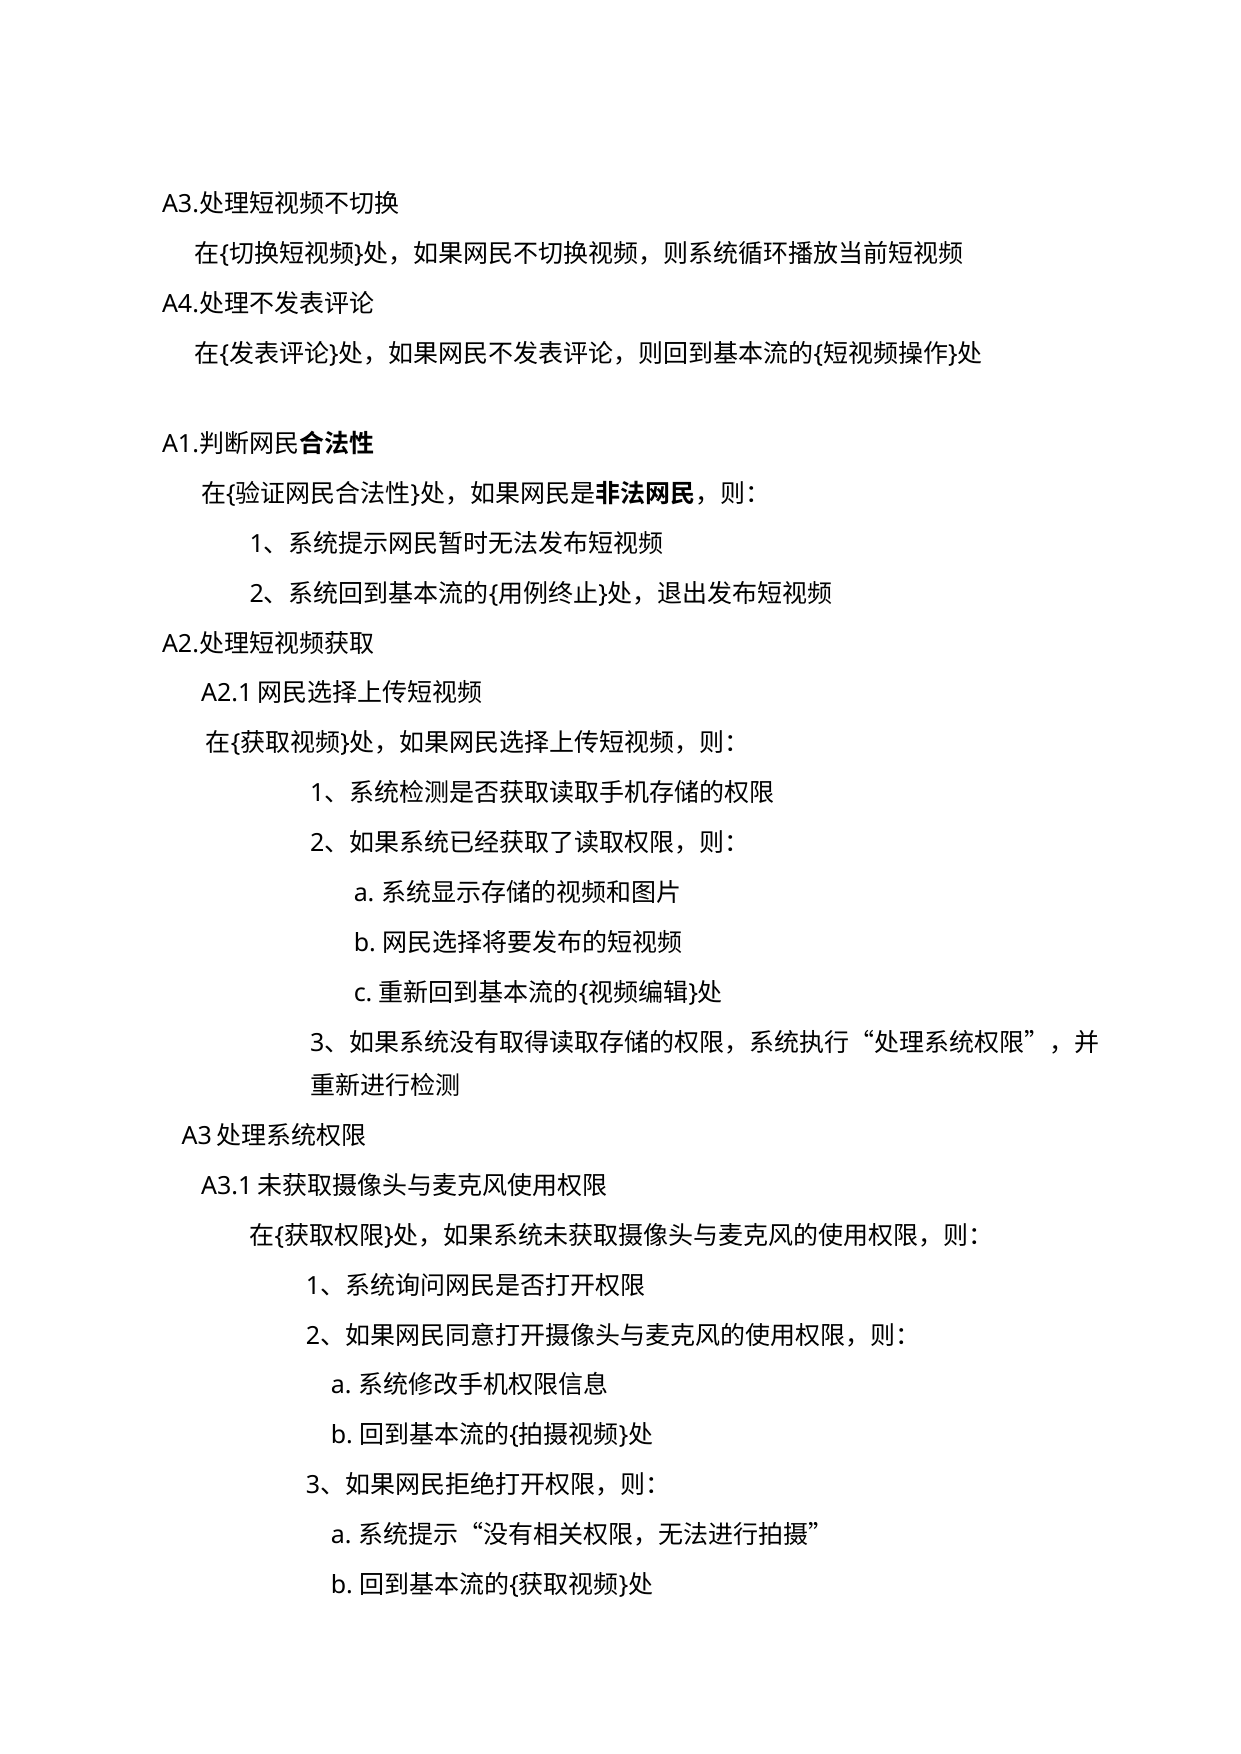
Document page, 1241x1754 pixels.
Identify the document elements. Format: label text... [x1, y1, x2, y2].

list 如果系统没有取得读取存储的权限，系统执行“处理系统权限”，并重新进行检测 [310, 1022, 1122, 1102]
text 2、系统回到基本流的{用例终止}处，退出发布短视频 [118, 573, 1122, 609]
text A1.判断网民合法性 [118, 423, 1122, 460]
list a. 系统提示“没有相关权限，无法进行拍摄” [331, 1515, 1122, 1551]
list 如果网民拒绝打开权限，则： [306, 1465, 1122, 1501]
text 在{验证网民合法性}处，如果网民是非法网民，则： [118, 473, 1122, 509]
list 如果系统已经获取了读取权限，则： [310, 823, 1122, 859]
list 系统检测是否获取读取手机存储的权限 [310, 773, 1122, 809]
text A2.1网民选择上传短视频 [118, 673, 1122, 709]
list b. 回到基本流的{拍摄视频}处 [331, 1415, 1122, 1451]
text 在{切换短视频}处，如果网民不切换视频，则系统循环播放当前短视频 [118, 233, 1122, 269]
list 如果网民同意打开摄像头与麦克风的使用权限，则： [306, 1315, 1122, 1351]
text 在{获取权限}处，如果系统未获取摄像头与麦克风的使用权限，则： [118, 1215, 1122, 1252]
list b. 回到基本流的{获取视频}处 [331, 1564, 1122, 1601]
list c. 重新回到基本流的{视频编辑}处 [353, 972, 1122, 1008]
text A2.处理短视频获取 [118, 623, 1122, 659]
text A4.处理不发表评论 [118, 283, 1122, 319]
text A3.处理短视频不切换 [118, 183, 1122, 219]
text A3.1未获取摄像头与麦克风使用权限 [118, 1165, 1122, 1202]
list a. 系统显示存储的视频和图片 [353, 872, 1122, 909]
text 在{获取视频}处，如果网民选择上传短视频，则： [118, 723, 1122, 759]
list a. 系统修改手机权限信息 [331, 1365, 1122, 1401]
list b. 网民选择将要发布的短视频 [353, 922, 1122, 959]
list 系统询问网民是否打开权限 [306, 1265, 1122, 1301]
text 在{发表评论}处，如果网民不发表评论，则回到基本流的{短视频操作}处 [118, 333, 1122, 369]
text A3处理系统权限 [118, 1116, 1122, 1152]
text 1、系统提示网民暂时无法发布短视频 [118, 523, 1122, 559]
